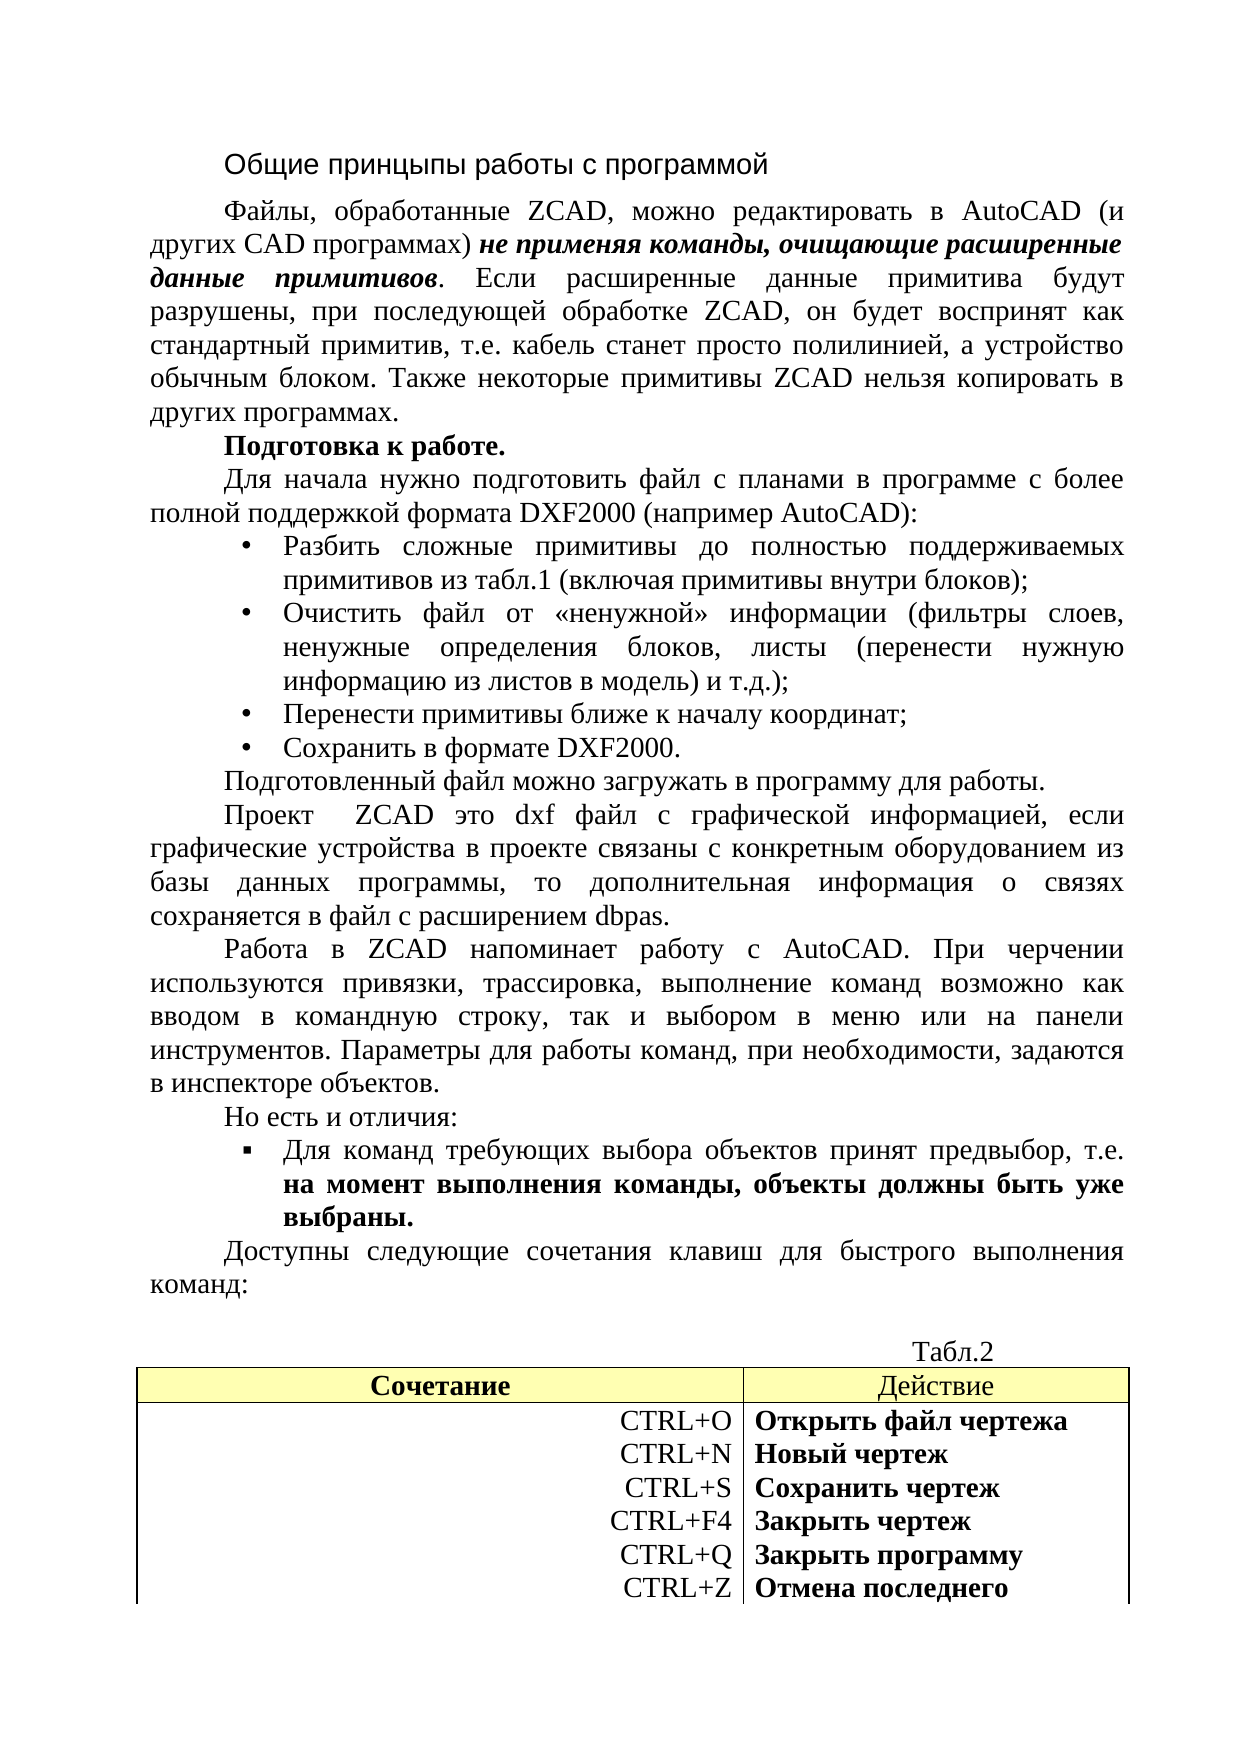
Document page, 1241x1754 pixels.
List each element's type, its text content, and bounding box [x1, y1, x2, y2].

table_cell CTRL+Q [138, 1537, 743, 1571]
text Подготовка к работе. [150, 428, 1125, 461]
list Для команд требующих выбора объектов принят предвыбор, т.е. на момент выполнения команды, объекты должны быть уже выбраны. [241, 1132, 1125, 1233]
title Общие принцыпы работы с программой [150, 147, 1125, 180]
list Разбить сложные примитивы до полностью поддерживаемых примитивов из табл.1 (включая примитивы внутри блоков); [241, 528, 1125, 596]
table_cell Отмена последнего [744, 1571, 1128, 1604]
text Табл.2 [150, 1334, 994, 1367]
table_header Действие [744, 1368, 1128, 1402]
table_cell CTRL+N [138, 1436, 743, 1470]
table_cell CTRL+O [138, 1403, 743, 1436]
list Сохранить в формате DXF2000. [241, 730, 1125, 763]
table_cell Новый чертеж [744, 1436, 1128, 1470]
table_cell Сохранить чертеж [744, 1470, 1128, 1503]
text Подготовленный файл можно загружать в программу для работы. [150, 763, 1125, 797]
list Перенести примитивы ближе к началу координат; [241, 696, 1125, 730]
text Файлы, обработанные ZCAD, можно редактировать в AutoCAD (и других CAD программах) не применяя команды, очищающие расширенные данные примитивов. Если расширенные данные примитива будут разрушены, при последующей обработке ZCAD, он будет воспринят как стандартный примитив, т.е. кабель станет просто полилинией, а устройство обычным блоком. Также некоторые примитивы ZCAD нельзя копировать в других программах. [150, 193, 1125, 428]
table_cell CTRL+S [138, 1470, 743, 1503]
text Но есть и отличия: [150, 1099, 1125, 1132]
table_cell CTRL+F4 [138, 1504, 743, 1537]
table_cell Закрыть программу [744, 1537, 1128, 1571]
text Работа в ZCAD напоминает работу с AutoCAD. При черчении используются привязки, трассировка, выполнение команд возможно как вводом в командную строку, так и выбором в меню или на панели инструментов. Параметры для работы команд, при необходимости, задаются в инспекторе объектов. [150, 931, 1125, 1099]
table_cell Закрыть чертеж [744, 1504, 1128, 1537]
list Очистить файл от «ненужной» информации (фильтры слоев, ненужные определения блоков, листы (перенести нужную информацию из листов в модель) и т.д.); [241, 596, 1125, 696]
text Для начала нужно подготовить файл с планами в программе с более полной поддержкой формата DXF2000 (например AutoCAD): [150, 461, 1125, 528]
table_cell Открыть файл чертежа [744, 1403, 1128, 1436]
table_header Сочетание [138, 1368, 743, 1402]
table_cell CTRL+Z [138, 1571, 743, 1604]
text Проект ZCAD это dxf файл с графической информацией, если графические устройства в проекте связаны с конкретным оборудованием из базы данных программы, то дополнительная информация о связях сохраняется в файл с расширением dbpas. [150, 797, 1125, 931]
text Доступны следующие сочетания клавиш для быстрого выполнения команд: [150, 1233, 1125, 1300]
